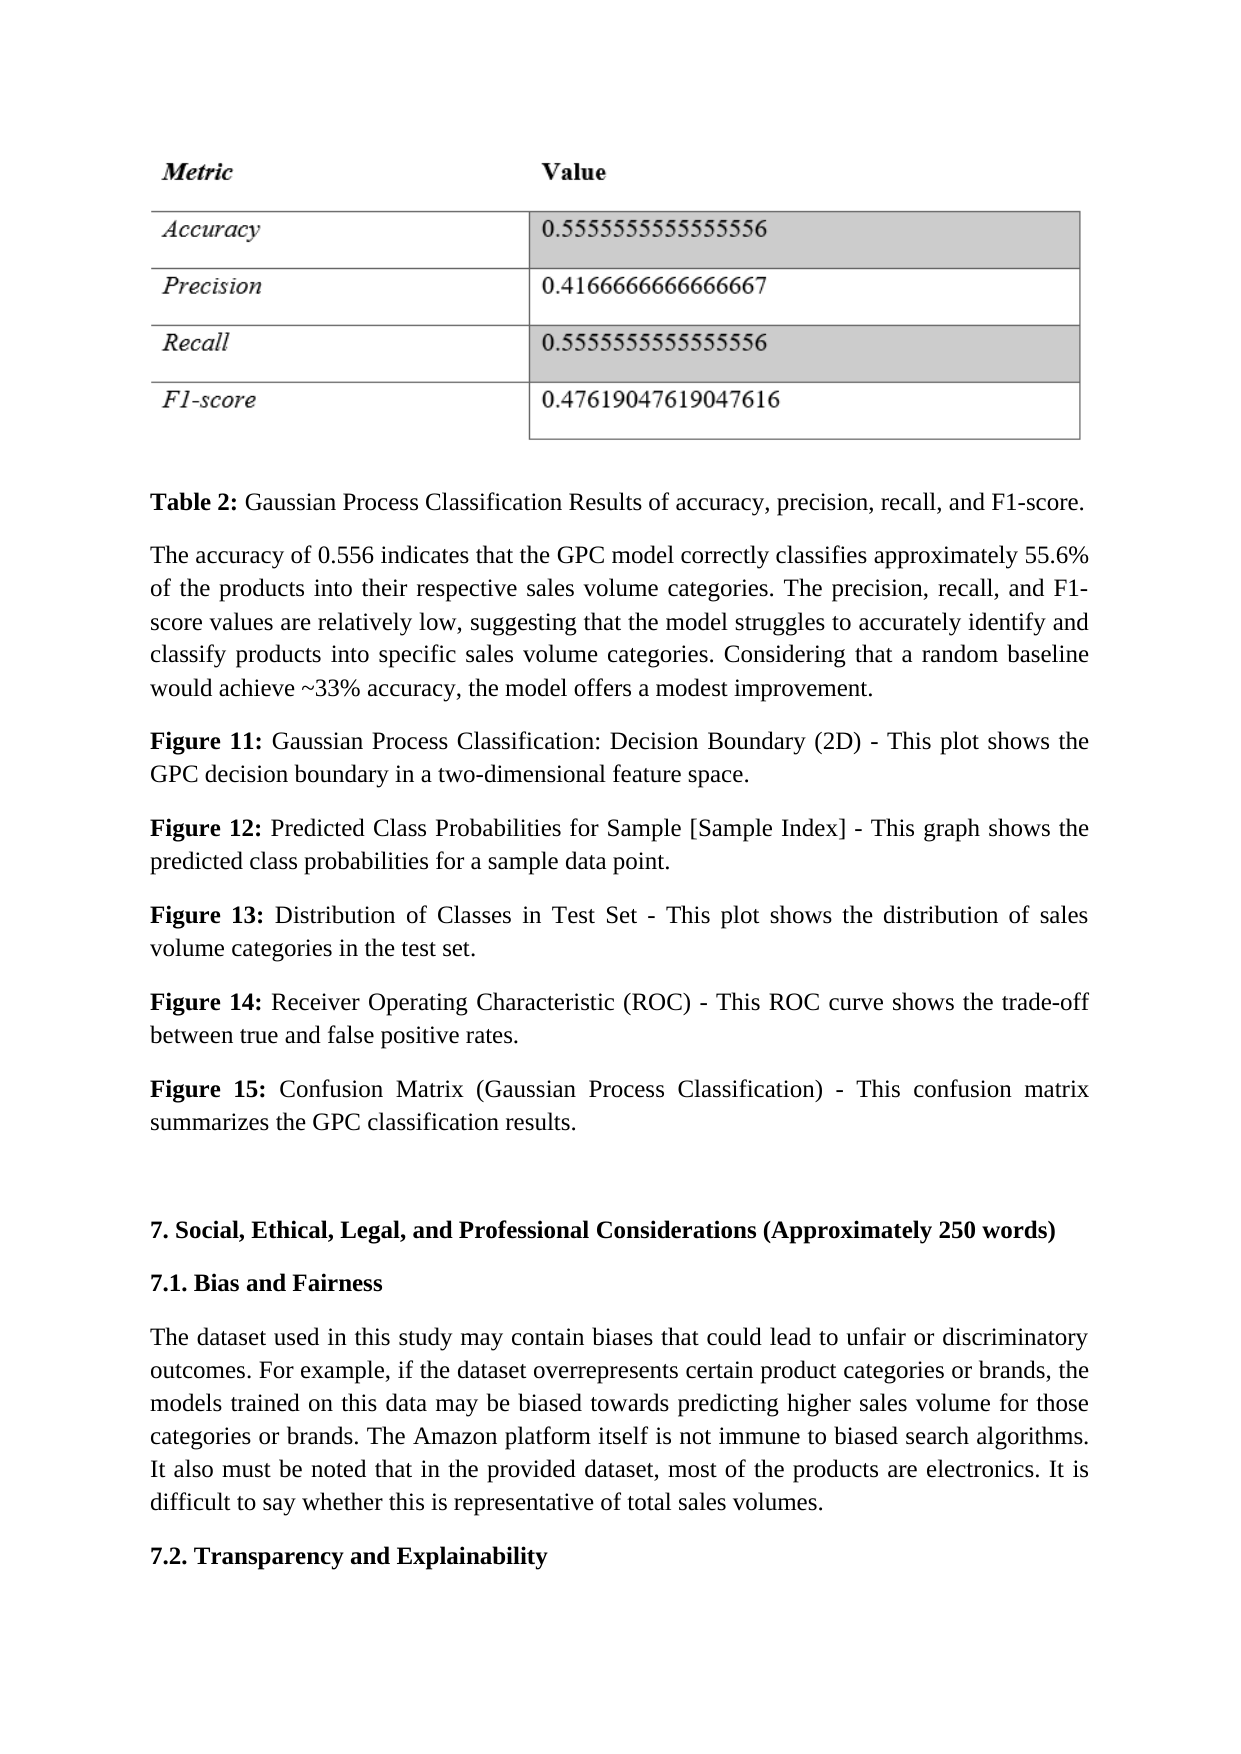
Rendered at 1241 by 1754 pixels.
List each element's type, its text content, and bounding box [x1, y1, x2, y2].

text Figure 14: Receiver Operating Characteristic (ROC) - This ROC curve shows the trade-off between true and false positive rates. [150, 987, 1090, 1049]
text Figure 13: Distribution of Classes in Test Set - This plot shows the distribution of sales volume categories in the test set. [150, 900, 1090, 962]
text 7.1. Bias and Fairness [150, 1268, 1090, 1297]
text 7.2. Transparency and Explainability [150, 1541, 1090, 1570]
text The dataset used in this study may contain biases that could lead to unfair or discriminatory outcomes. For example, if the dataset overrepresents certain product categories or brands, the models trained on this data may be biased towards predicting higher sales volume for those categories or brands. The Amazon platform itself is not immune to biased search algorithms. It also must be noted that in the provided dataset, most of the products are electronics. It is difficult to say whether this is representative of total sales volumes. [150, 1322, 1090, 1516]
text Figure 15: Confusion Matrix (Gaussian Process Classification) - This confusion matrix summarizes the GPC classification results. [150, 1074, 1090, 1136]
text The accuracy of 0.556 indicates that the GPC model correctly classifies approximately 55.6% of the products into their respective sales volume categories. The precision, recall, and F1-score values are relatively low, suggesting that the model struggles to accurately identify and classify products into specific sales volume categories. Considering that a random baseline would achieve ~33% accuracy, the model offers a modest improvement. [150, 541, 1090, 701]
text Figure 11: Gaussian Process Classification: Decision Boundary (2D) - This plot shows the GPC decision boundary in a two-dimensional feature space. [150, 726, 1090, 788]
text Figure 12: Predicted Class Probabilities for Sample [Sample Index] - This graph shows the predicted class probabilities for a sample data point. [150, 813, 1090, 875]
text 7. Social, Ethical, Legal, and Professional Considerations (Approximately 250 words) [150, 1215, 1090, 1243]
text Table 2: Gaussian Process Classification Results of accuracy, precision, recall, and F1-score. [150, 487, 1090, 515]
